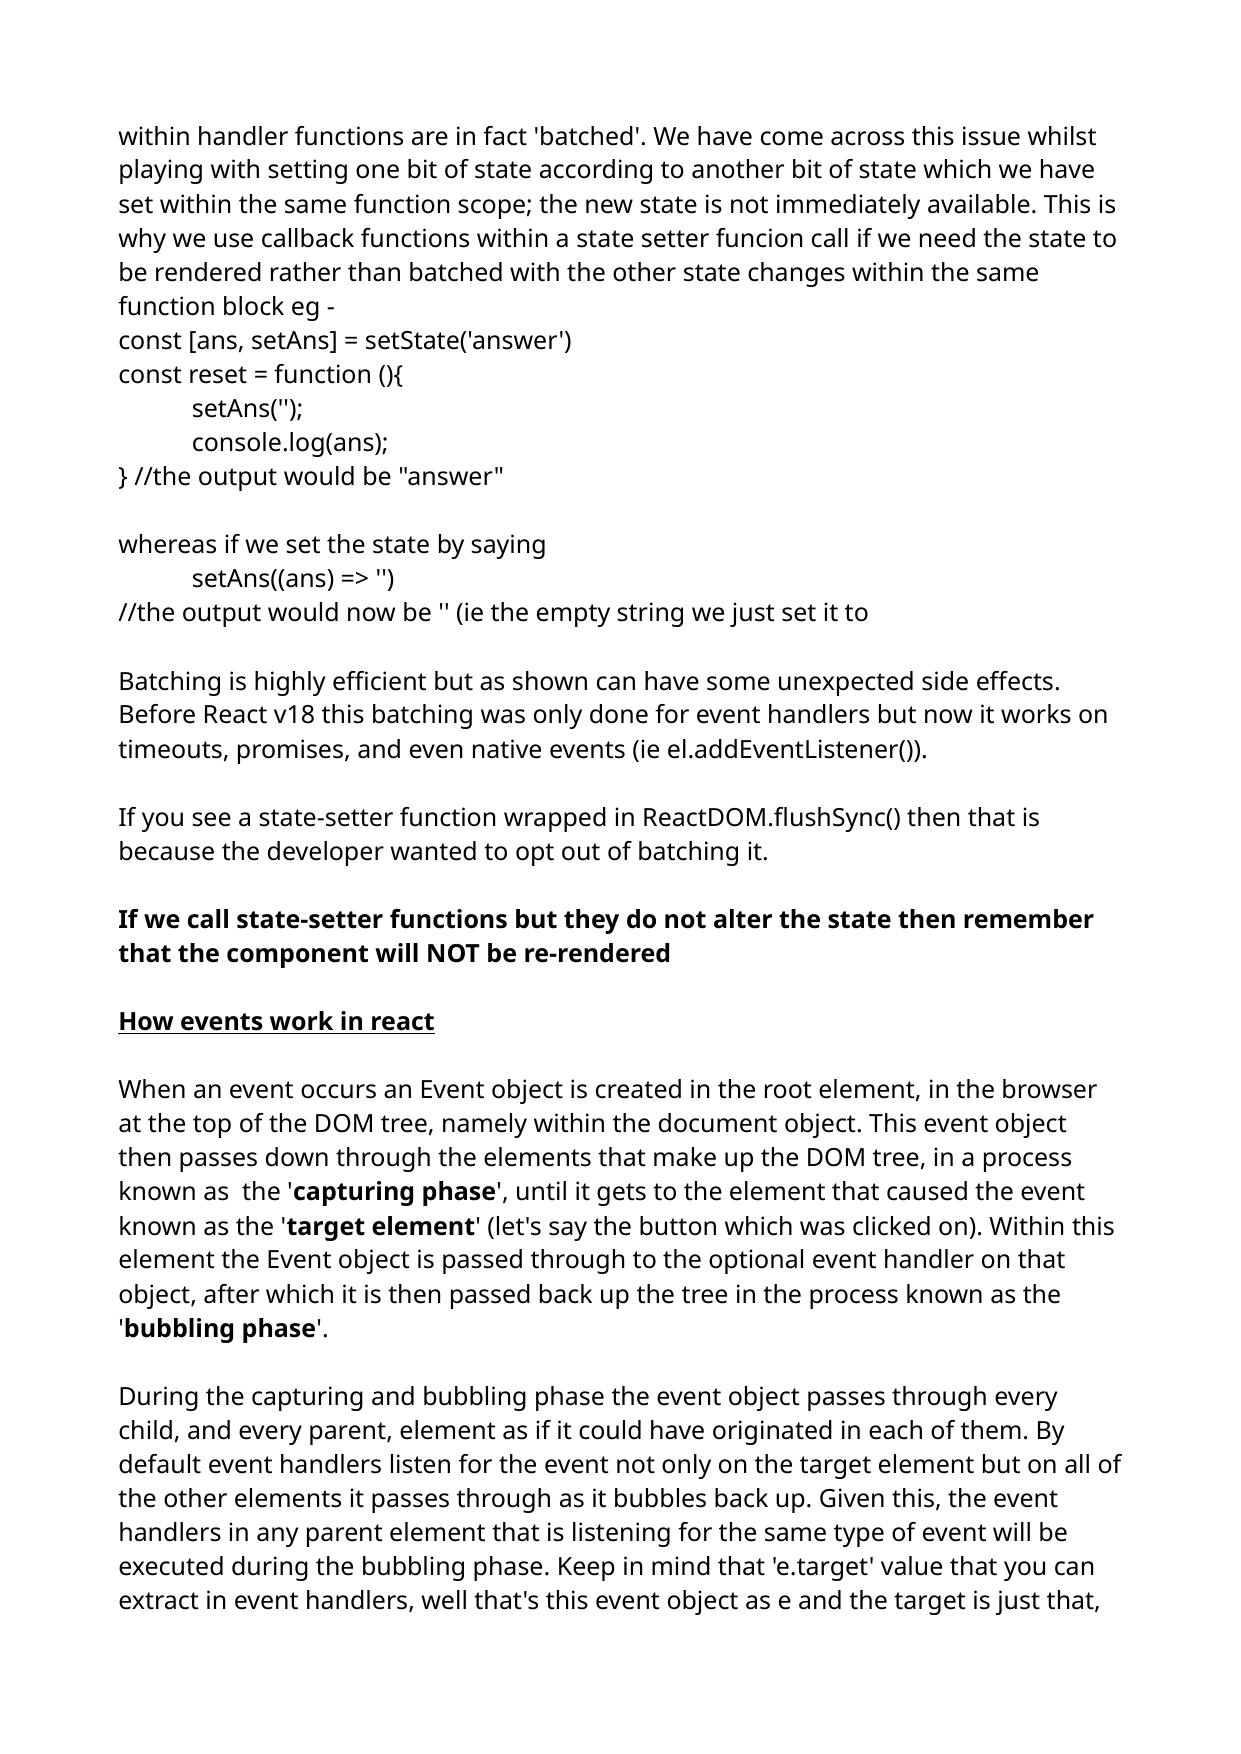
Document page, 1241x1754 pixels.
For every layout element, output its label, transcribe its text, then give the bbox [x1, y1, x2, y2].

text within handler functions are in fact 'batched'. We have come across this issue whilst playing with setting one bit of state according to another bit of state which we have set within the same function scope; the new state is not immediately available. This is why we use callback functions within a state setter funcion call if we need the state to be rendered rather than batched with the other state changes within the same function block eg - [118, 118, 1122, 322]
text If we call state-setter functions but they do not alter the state then remember that the component will NOT be re-rendered [118, 902, 1122, 970]
text } //the output would be "answer" [118, 459, 1122, 493]
text During the capturing and bubbling phase the event object passes through every child, and every parent, element as if it could have originated in each of them. By default event handlers listen for the event not only on the target element but on all of the other elements it passes through as it bubbles back up. Given this, the event handlers in any parent element that is listening for the same type of event will be executed during the bubbling phase. Keep in mind that 'e.target' value that you can extract in event handlers, well that's this event object as e and the target is just that, [118, 1378, 1122, 1617]
text setAns(''); [118, 391, 1122, 425]
text When an event occurs an Event object is created in the root element, in the browser at the top of the DOM tree, namely within the document object. This event object then passes down through the elements that make up the DOM tree, in a process known as the 'capturing phase', until it gets to the element that caused the event known as the 'target element' (let's say the button which was clicked on). Within this element the Event object is passed through to the optional event handler on that object, after which it is then passed back up the tree in the process known as the 'bubbling phase'. [118, 1072, 1122, 1344]
text const reset = function (){ [118, 357, 1122, 391]
text Batching is highly efficient but as shown can have some unexpected side effects. Before React v18 this batching was only done for event handlers but now it works on timeouts, promises, and even native events (ie el.addEventListener()). [118, 663, 1122, 765]
text whereas if we set the state by saying [118, 527, 1122, 561]
text setAns((ans) => '') [118, 561, 1122, 595]
text //the output would now be '' (ie the empty string we just set it to [118, 595, 1122, 629]
text console.log(ans); [118, 425, 1122, 459]
text const [ans, setAns] = setState('answer') [118, 322, 1122, 357]
text How events work in react [118, 1004, 1122, 1038]
text If you see a state-setter function wrapped in ReactDOM.flushSync() then that is because the developer wanted to opt out of batching it. [118, 799, 1122, 867]
